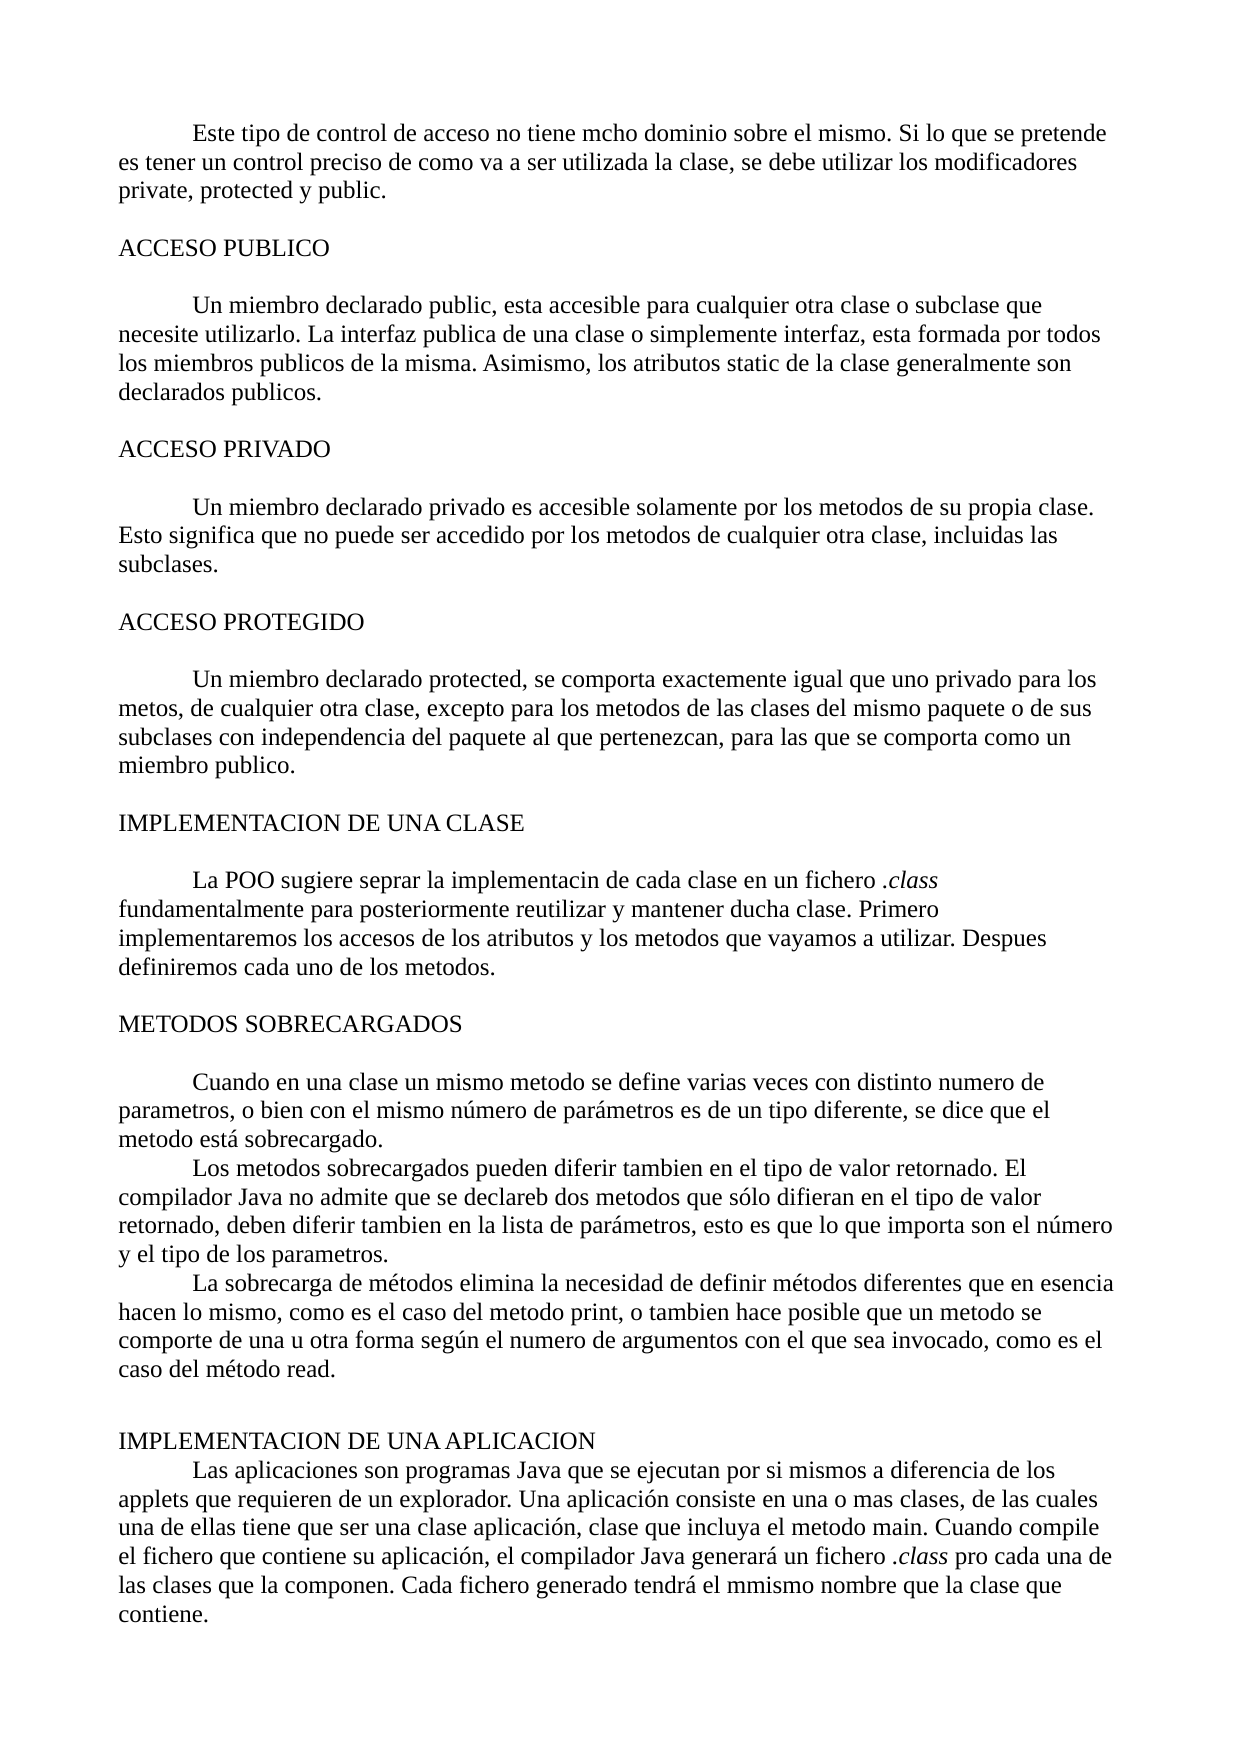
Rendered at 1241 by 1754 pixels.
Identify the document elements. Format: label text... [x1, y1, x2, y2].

text ACCESO PROTEGIDO [118, 607, 1122, 636]
text Cuando en una clase un mismo metodo se define varias veces con distinto numero de parametros, o bien con el mismo número de parámetros es de un tipo diferente, se dice que el metodo está sobrecargado. [118, 1067, 1122, 1153]
text IMPLEMENTACION DE UNA CLASE [118, 808, 1122, 837]
text La sobrecarga de métodos elimina la necesidad de definir métodos diferentes que en esencia hacen lo mismo, como es el caso del metodo print, o tambien hace posible que un metodo se comporte de una u otra forma según el numero de argumentos con el que sea invocado, como es el caso del método read. [118, 1268, 1122, 1383]
text IMPLEMENTACION DE UNA APLICACION [118, 1426, 1122, 1455]
text METODOS SOBRECARGADOS [118, 1009, 1122, 1038]
text Las aplicaciones son programas Java que se ejecutan por si mismos a diferencia de los applets que requieren de un explorador. Una aplicación consiste en una o mas clases, de las cuales una de ellas tiene que ser una clase aplicación, clase que incluya el metodo main. Cuando compile el fichero que contiene su aplicación, el compilador Java generará un fichero .class pro cada una de las clases que la componen. Cada fichero generado tendrá el mmismo nombre que la clase que contiene. [118, 1455, 1122, 1627]
text Un miembro declarado public, esta accesible para cualquier otra clase o subclase que necesite utilizarlo. La interfaz publica de una clase o simplemente interfaz, esta formada por todos los miembros publicos de la misma. Asimismo, los atributos static de la clase generalmente son declarados publicos. [118, 291, 1122, 406]
text Un miembro declarado privado es accesible solamente por los metodos de su propia clase. Esto significa que no puede ser accedido por los metodos de cualquier otra clase, incluidas las subclases. [118, 492, 1122, 578]
text La POO sugiere seprar la implementacin de cada clase en un fichero .class fundamentalmente para posteriormente reutilizar y mantener ducha clase. Primero implementaremos los accesos de los atributos y los metodos que vayamos a utilizar. Despues definiremos cada uno de los metodos. [118, 866, 1122, 981]
text Un miembro declarado protected, se comporta exactemente igual que uno privado para los metos, de cualquier otra clase, excepto para los metodos de las clases del mismo paquete o de sus subclases con independencia del paquete al que pertenezcan, para las que se comporta como un miembro publico. [118, 664, 1122, 779]
text Los metodos sobrecargados pueden diferir tambien en el tipo de valor retornado. El compilador Java no admite que se declareb dos metodos que sólo difieran en el tipo de valor retornado, deben diferir tambien en la lista de parámetros, esto es que lo que importa son el número y el tipo de los parametros. [118, 1153, 1122, 1268]
text Este tipo de control de acceso no tiene mcho dominio sobre el mismo. Si lo que se pretende es tener un control preciso de como va a ser utilizada la clase, se debe utilizar los modificadores private, protected y public. [118, 118, 1122, 204]
text ACCESO PUBLICO [118, 233, 1122, 262]
text ACCESO PRIVADO [118, 434, 1122, 463]
